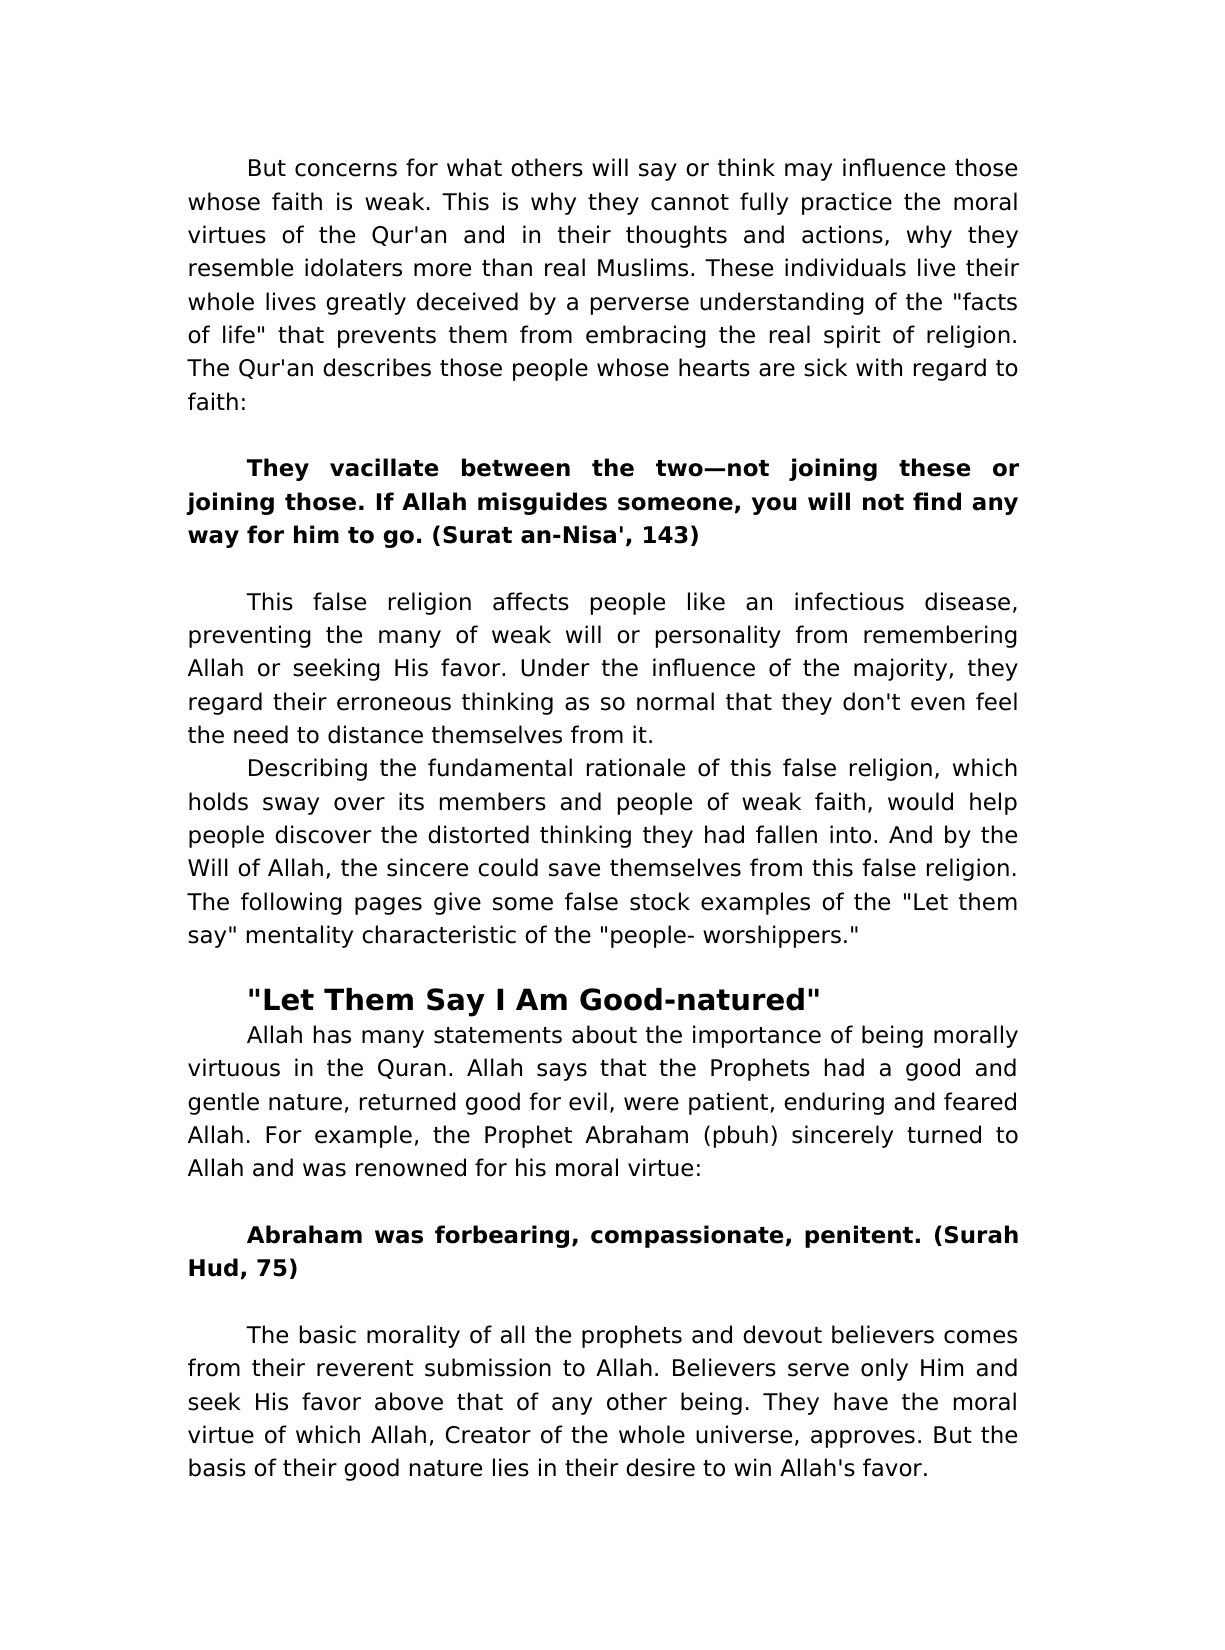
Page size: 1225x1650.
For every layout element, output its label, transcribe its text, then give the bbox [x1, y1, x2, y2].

text Abraham was forbearing, compassionate, penitent. (Surah Hud, 75) [187, 1217, 1020, 1283]
text The basic morality of all the prophets and devout believers comes from their reverent submission to Allah. Believers serve only Him and seek His favor above that of any other being. They have the moral virtue of which Allah, Creator of the whole universe, approves. But the basis of their good nature lies in their desire to win Allah's favor. [187, 1317, 1020, 1483]
text Describing the fundamental rationale of this false religion, which holds sway over its members and people of weak faith, would help people discover the distorted thinking they had fallen into. And by the Will of Allah, the sincere could save themselves from this false religion. The following pages give some false stock examples of the "Let them say" mentality characteristic of the "people- worshippers." [187, 750, 1020, 950]
text This false religion affects people like an infectious disease, preventing the many of weak will or personality from remembering Allah or seeking His favor. Under the influence of the majority, they regard their erroneous thinking as so normal that they don't even feel the need to distance themselves from it. [187, 583, 1020, 750]
text But concerns for what others will say or think may influence those whose faith is weak. This is why they cannot fully practice the moral virtues of the Qur'an and in their thoughts and actions, why they resemble idolaters more than real Muslims. These individuals live their whole lives greatly deceived by a perverse understanding of the "facts of life" that prevents them from embracing the real spirit of religion. The Qur'an describes those people whose hearts are sick with regard to faith: [187, 150, 1020, 417]
text Allah has many statements about the importance of being morally virtuous in the Quran. Allah says that the Prophets had a good and gentle nature, returned good for evil, were patient, enduring and feared Allah. For example, the Prophet Abraham (pbuh) sincerely turned to Allah and was renowned for his moral virtue: [187, 1017, 1020, 1183]
text They vacillate between the two—not joining these or joining those. If Allah misguides someone, you will not find any way for him to go. (Surat an-Nisa', 143) [187, 450, 1020, 550]
text "Let Them Say I Am Good-natured" [187, 983, 1020, 1017]
